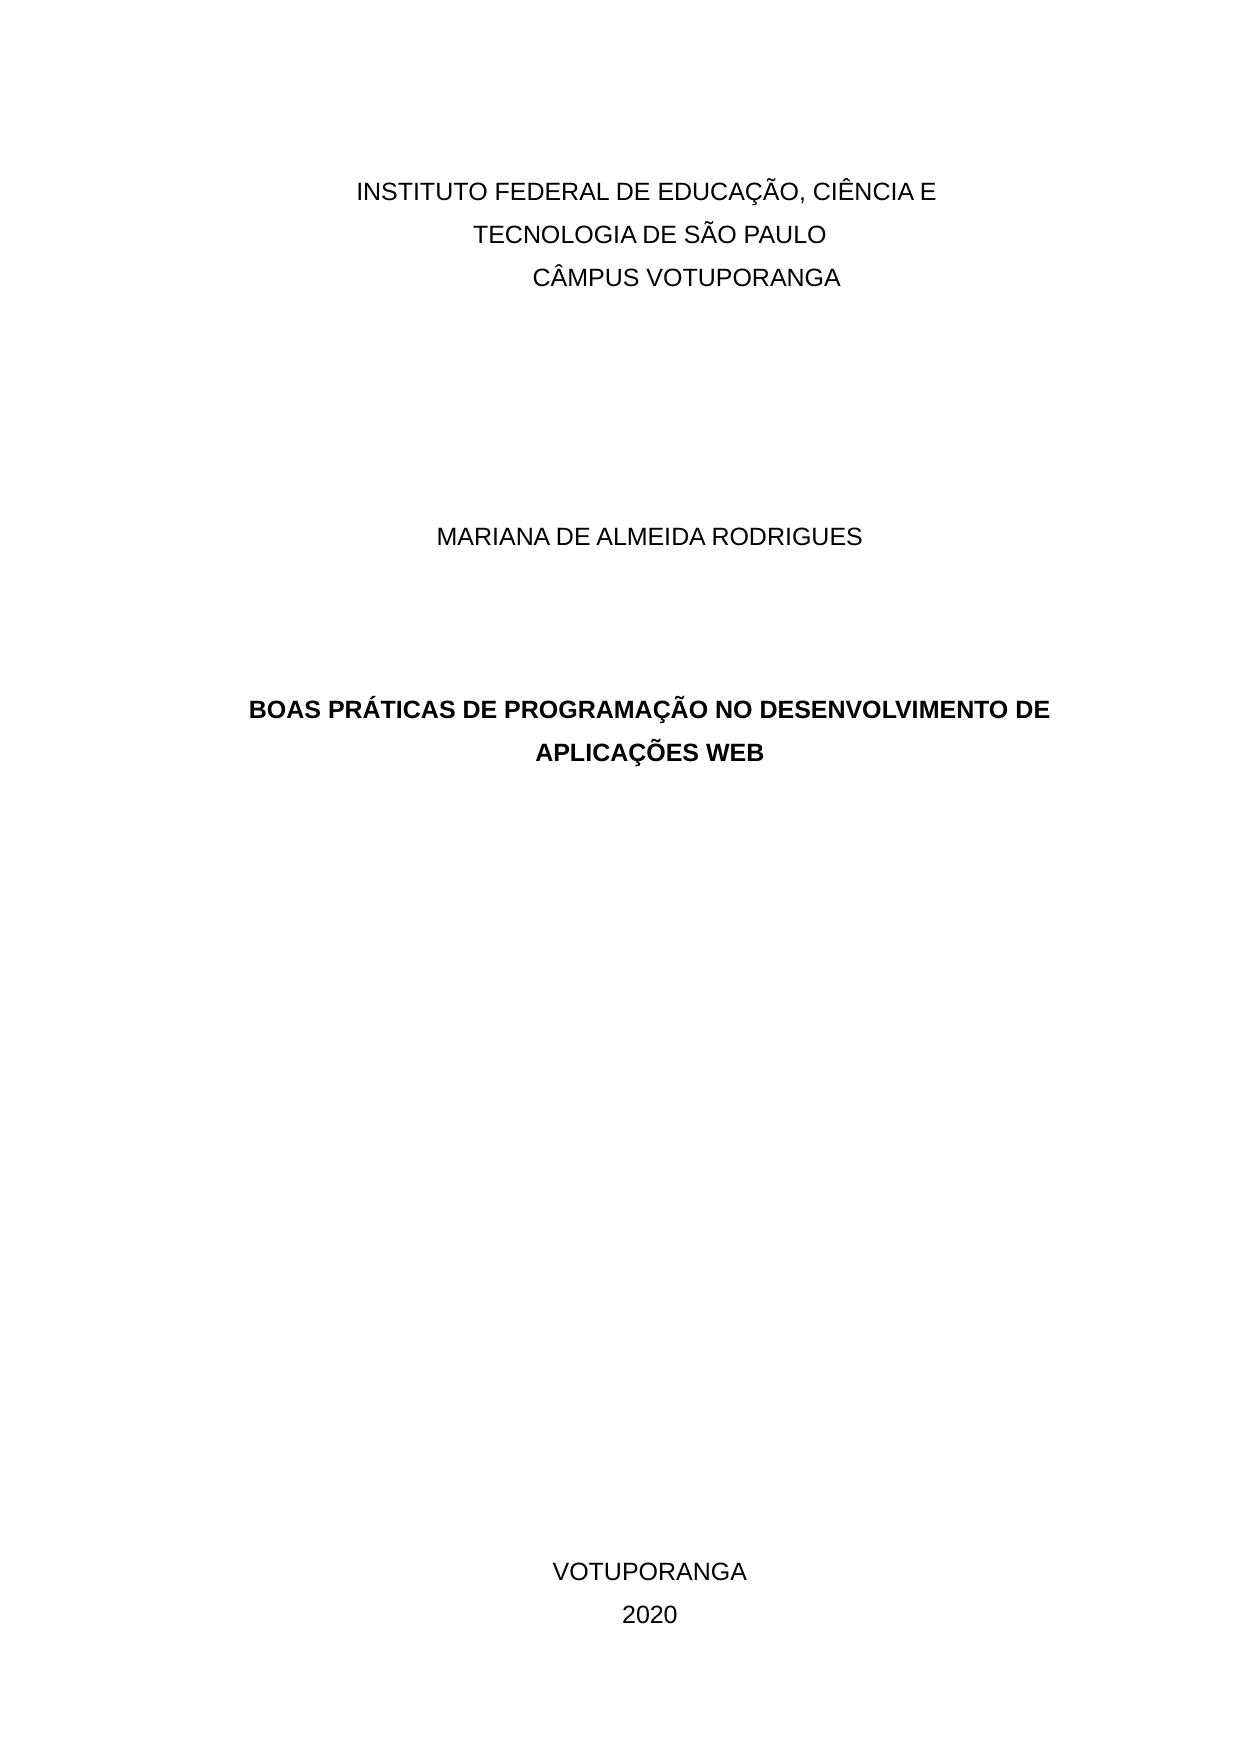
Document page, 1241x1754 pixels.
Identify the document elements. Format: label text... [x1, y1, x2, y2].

text 2020 [177, 1600, 1122, 1629]
text CÂMPUS VOTUPORANGA [177, 263, 1122, 292]
text VOTUPORANGA [177, 1557, 1122, 1586]
text MARIANA DE ALMEIDA RODRIGUES [177, 522, 1122, 551]
text BOAS PRÁTICAS DE PROGRAMAÇÃO NO DESENVOLVIMENTO DE APLICAÇÕES WEB [177, 695, 1122, 767]
text TECNOLOGIA DE SÃO PAULO [177, 220, 1122, 249]
text INSTITUTO FEDERAL DE EDUCAÇÃO, CIÊNCIA E [177, 177, 1122, 206]
